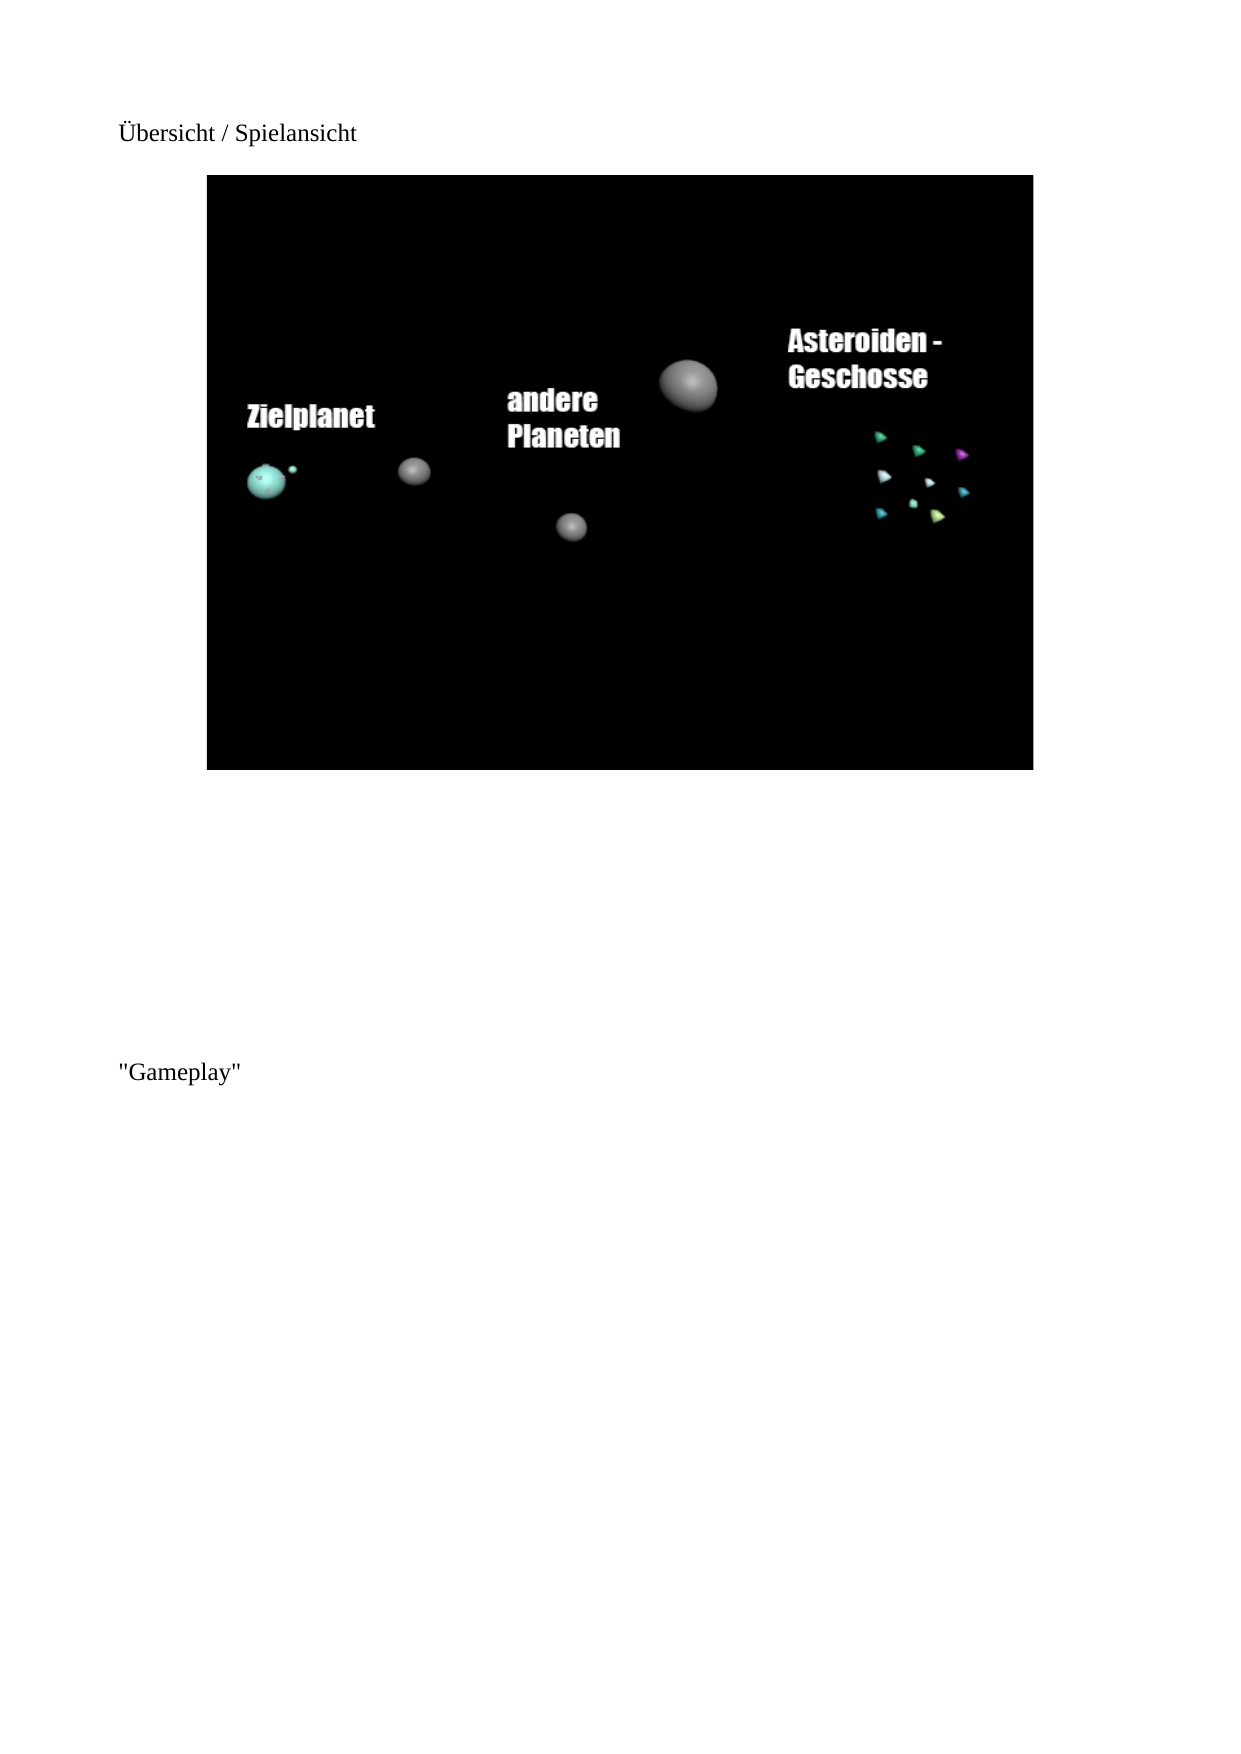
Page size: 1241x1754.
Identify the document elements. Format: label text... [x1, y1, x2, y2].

picture [206, 175, 1034, 770]
text Übersicht / Spielansicht [118, 118, 1122, 147]
text "Gameplay" [118, 1057, 1122, 1086]
